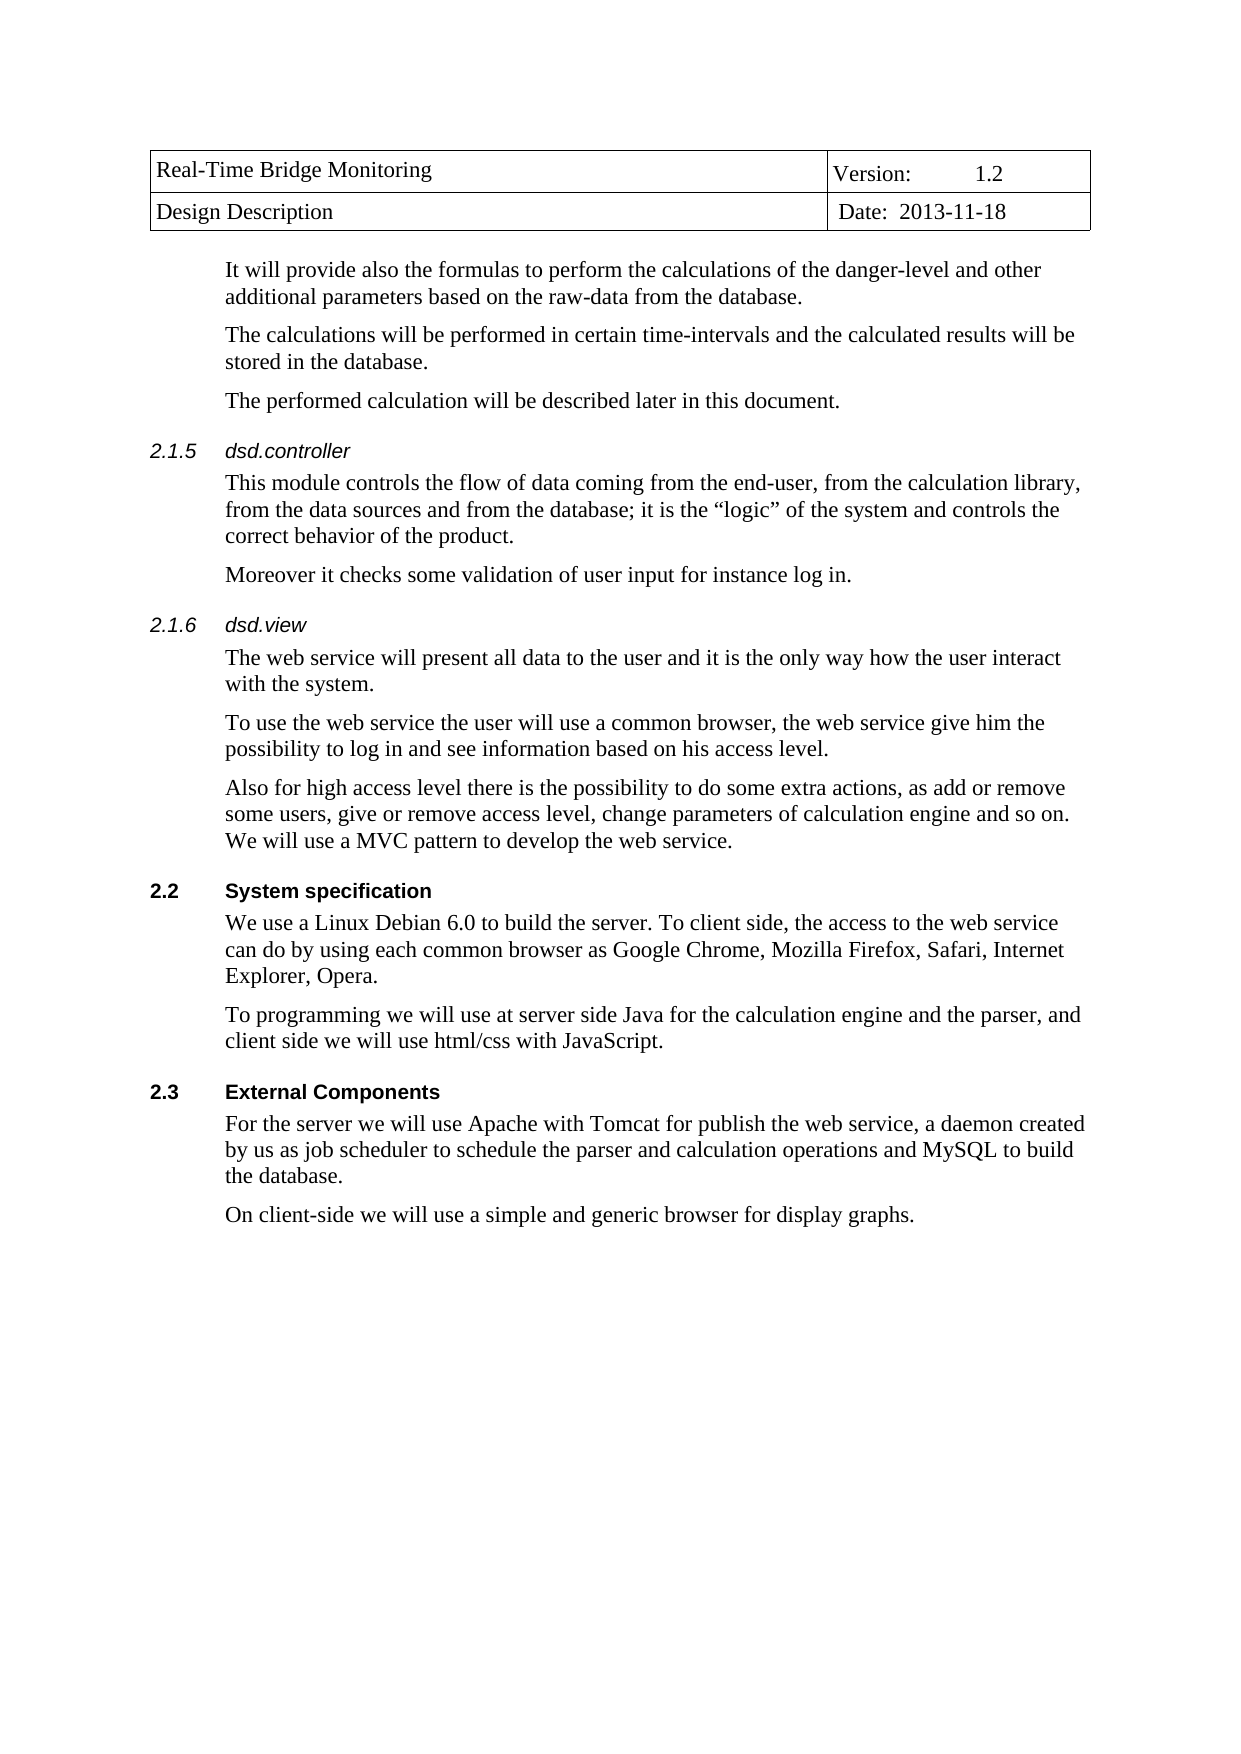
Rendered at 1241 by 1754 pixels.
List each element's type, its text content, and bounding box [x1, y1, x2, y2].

text We use a Linux Debian 6.0 to build the server. To client side, the access to the web service can do by using each common browser as Google Chrome, Mozilla Firefox, Safari, Internet Explorer, Opera. [225, 909, 1090, 988]
text For the server we will use Apache with Tomcat for publish the web service, a daemon created by us as job scheduler to schedule the parser and calculation operations and MySQL to build the database. [225, 1110, 1090, 1189]
subtitle System specification [150, 878, 1090, 903]
subtitle dsd.view [150, 612, 1090, 637]
text To use the web service the user will use a common browser, the web service give him the possibility to log in and see information based on his access level. [225, 709, 1090, 761]
subtitle dsd.controller [150, 438, 1090, 463]
text On client-side we will use a simple and generic browser for display graphs. [225, 1201, 1090, 1228]
text Moreover it checks some validation of user input for instance log in. [225, 561, 1090, 587]
text The web service will present all data to the user and it is the only way how the user interact with the system. [225, 643, 1090, 696]
text The calculations will be performed in certain time-intervals and the calculated results will be stored in the database. [225, 322, 1090, 374]
text Also for high access level there is the possibility to do some extra actions, as add or remove some users, give or remove access level, change parameters of calculation engine and so on. We will use a MVC pattern to develop the web service. [225, 774, 1090, 853]
text The performed calculation will be described later in this document. [225, 387, 1090, 413]
text This module controls the flow of data coming from the end-user, from the calculation library, from the data sources and from the database; it is the “logic” of the system and controls the correct behavior of the product. [225, 469, 1090, 548]
subtitle External Components [150, 1078, 1090, 1103]
text It will provide also the formulas to perform the calculations of the danger-level and other additional parameters based on the raw-data from the database. [225, 256, 1090, 309]
text To programming we will use at server side Java for the calculation engine and the parser, and client side we will use html/css with JavaScript. [225, 1001, 1090, 1053]
